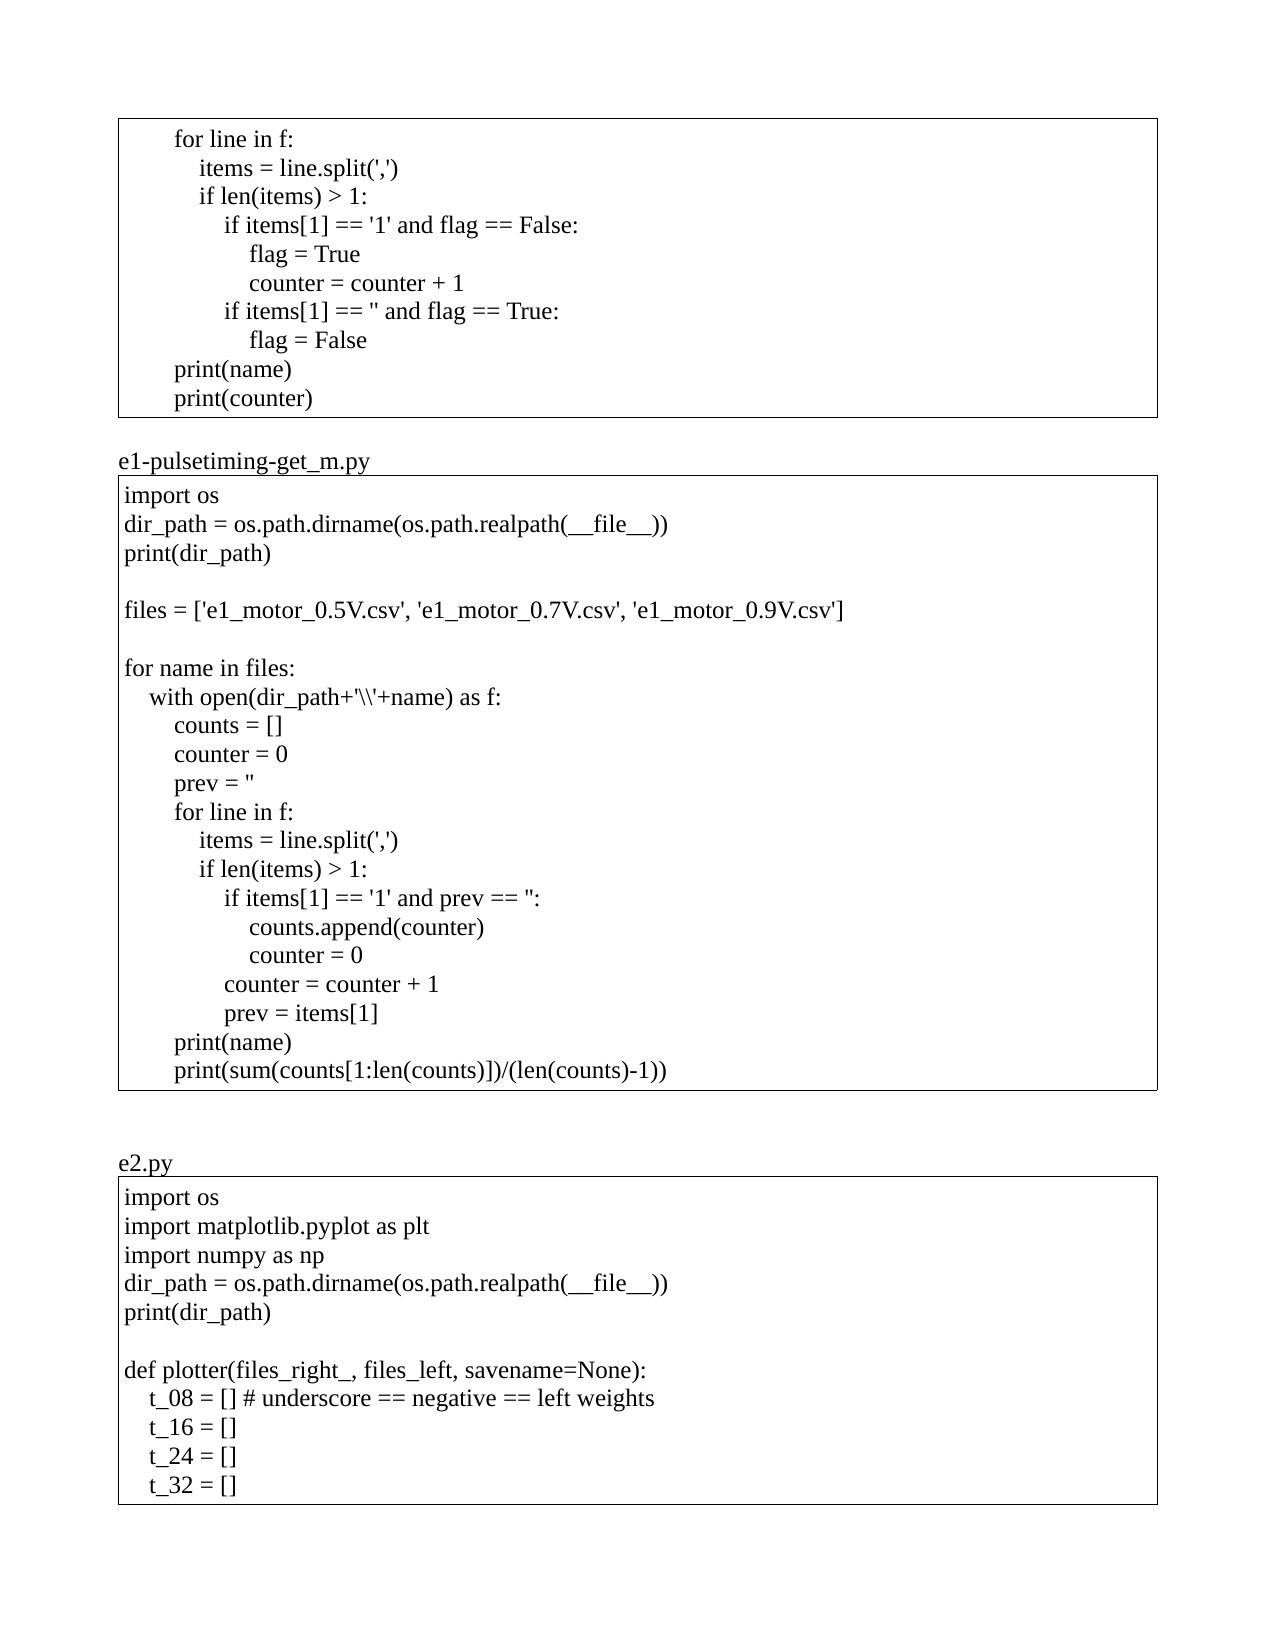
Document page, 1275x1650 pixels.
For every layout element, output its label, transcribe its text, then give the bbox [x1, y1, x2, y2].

table_header import os dir_path = os.path.dirname(os.path.realpath(__file__)) print(dir_path) files = ['e1_motor_0.5V.csv', 'e1_motor_0.7V.csv', 'e1_motor_0.9V.csv'] for name in files: with open(dir_path+'\\'+name) as f: counts = [] counter = 0 prev = '' for line in f: items = line.split(',') if len(items) > 1: if items[1] == '1' and prev == '': counts.append(counter) counter = 0 counter = counter + 1 prev = items[1] print(name) print(sum(counts[1:len(counts)])/(len(counts)-1)) [119, 476, 1157, 1090]
text e1-pulsetiming-get_m.py [118, 446, 1157, 475]
table_header import os import matplotlib.pyplot as plt import numpy as np dir_path = os.path.dirname(os.path.realpath(__file__)) print(dir_path) def plotter(files_right_, files_left, savename=None): t_08 = [] # underscore == negative == left weights t_16 = [] t_24 = [] t_32 = [] [119, 1177, 1157, 1504]
text e2.py [118, 1148, 1157, 1176]
table_header for line in f: items = line.split(',') if len(items) > 1: if items[1] == '1' and flag == False: flag = True counter = counter + 1 if items[1] == '' and flag == True: flag = False print(name) print(counter) [119, 119, 1157, 417]
